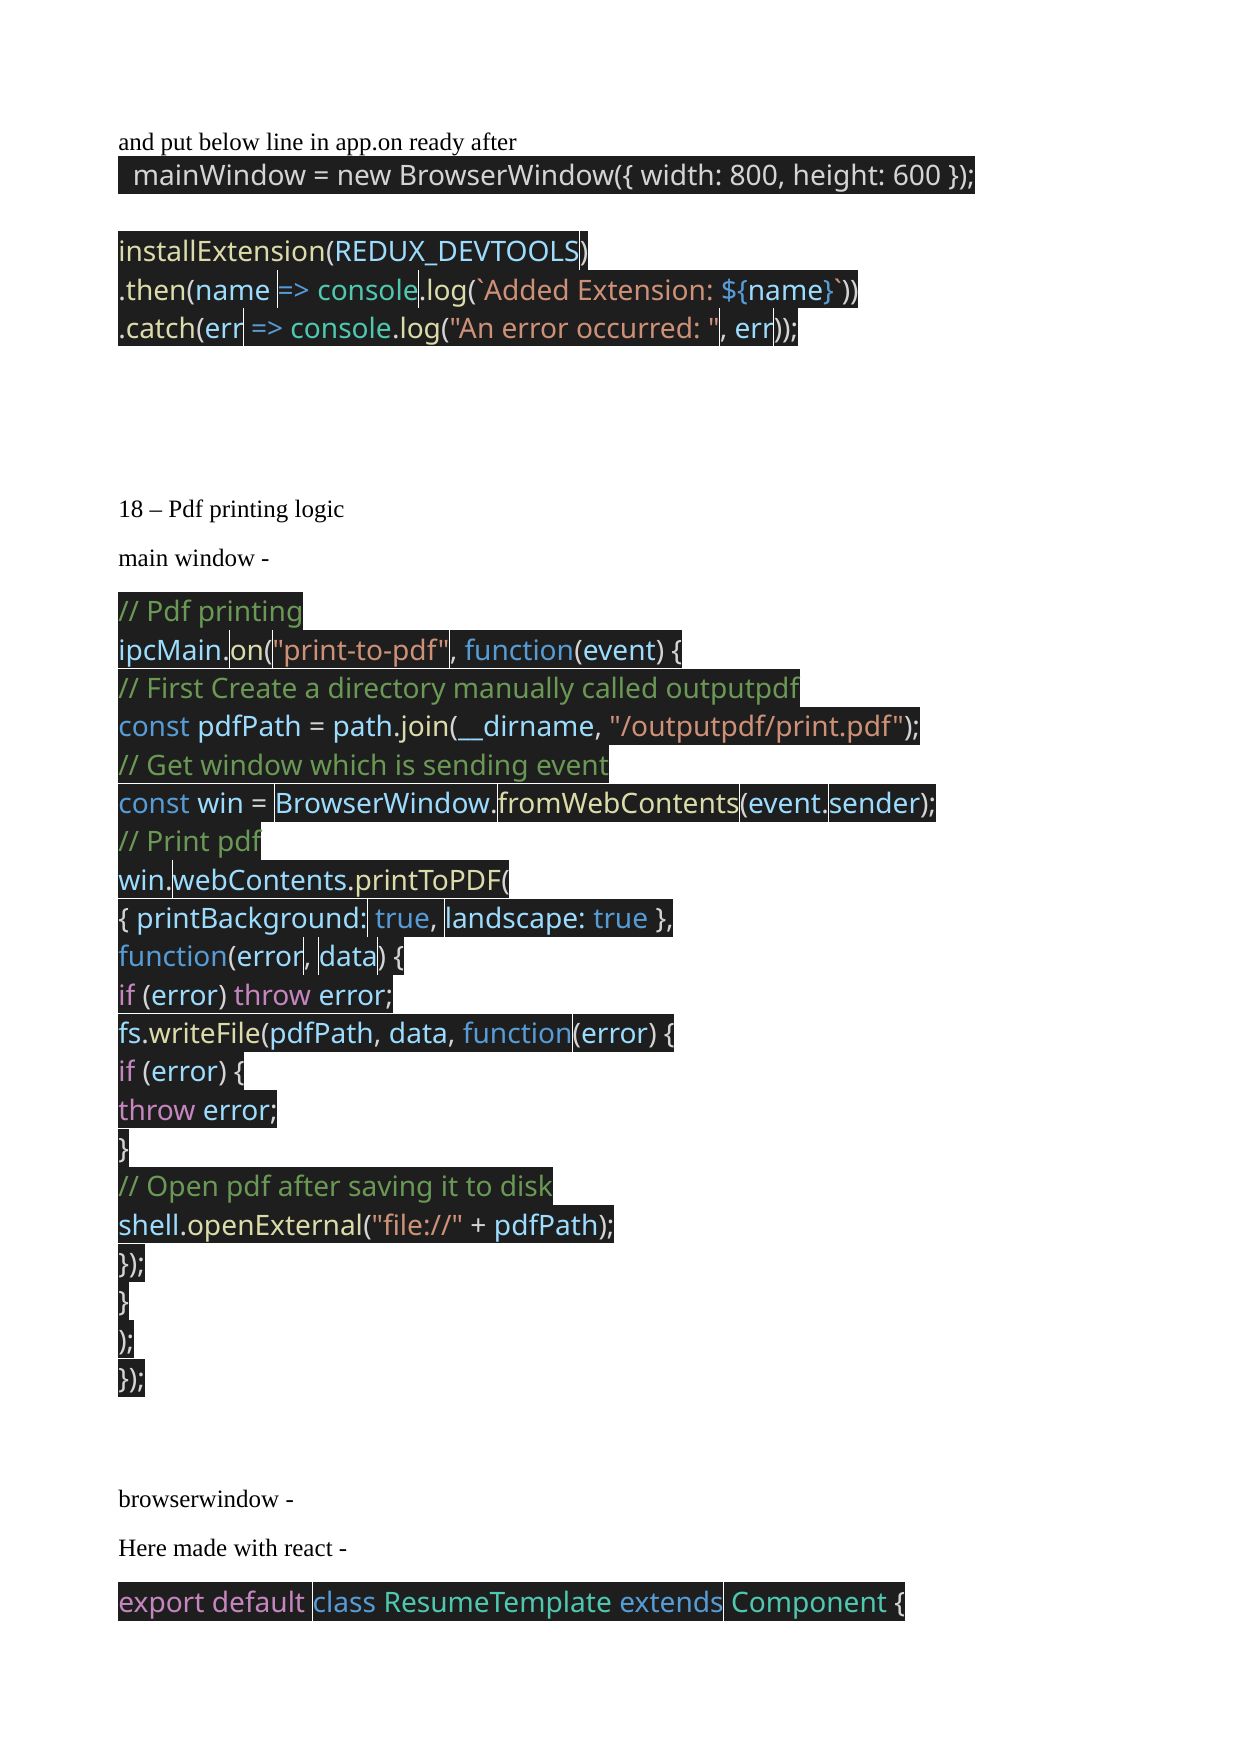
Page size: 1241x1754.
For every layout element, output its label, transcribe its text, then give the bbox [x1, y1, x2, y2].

text 18 – Pdf printing logic [118, 494, 1122, 522]
text installExtension(REDUX_DEVTOOLS) [118, 231, 1122, 270]
text { printBackground: true, landscape: true }, [118, 898, 1122, 937]
text Here made with react - [118, 1533, 1122, 1562]
text } [118, 1128, 1122, 1167]
text and put below line in app.on ready after [118, 118, 1122, 156]
text // First Create a directory manually called outputpdf [118, 668, 1122, 707]
text mainWindow = new BrowserWindow({ width: 800, height: 600 }); [118, 156, 1122, 194]
text // Get window which is sending event [118, 745, 1122, 783]
text .then(name => console.log(`Added Extension: ${name}`)) [118, 270, 1122, 308]
text } [118, 1282, 1122, 1320]
text throw error; [118, 1090, 1122, 1128]
text export default class ResumeTemplate extends Component { [118, 1582, 1122, 1621]
text function(error, data) { [118, 937, 1122, 975]
text const win = BrowserWindow.fromWebContents(event.sender); [118, 783, 1122, 822]
text const pdfPath = path.join(__dirname, "/outputpdf/print.pdf"); [118, 707, 1122, 745]
text if (error) throw error; [118, 975, 1122, 1013]
text // Open pdf after saving it to disk [118, 1167, 1122, 1205]
text ipcMain.on("print-to-pdf", function(event) { [118, 630, 1122, 668]
text main window - [118, 543, 1122, 571]
text }); [118, 1358, 1122, 1397]
text ); [118, 1320, 1122, 1358]
text browserwindow - [118, 1484, 1122, 1513]
text // Pdf printing [118, 592, 1122, 630]
text }); [118, 1243, 1122, 1282]
text if (error) { [118, 1052, 1122, 1090]
text fs.writeFile(pdfPath, data, function(error) { [118, 1013, 1122, 1052]
text win.webContents.printToPDF( [118, 860, 1122, 898]
text .catch(err => console.log("An error occurred: ", err)); [118, 308, 1122, 346]
text // Print pdf [118, 822, 1122, 860]
text shell.openExternal("file://" + pdfPath); [118, 1205, 1122, 1243]
